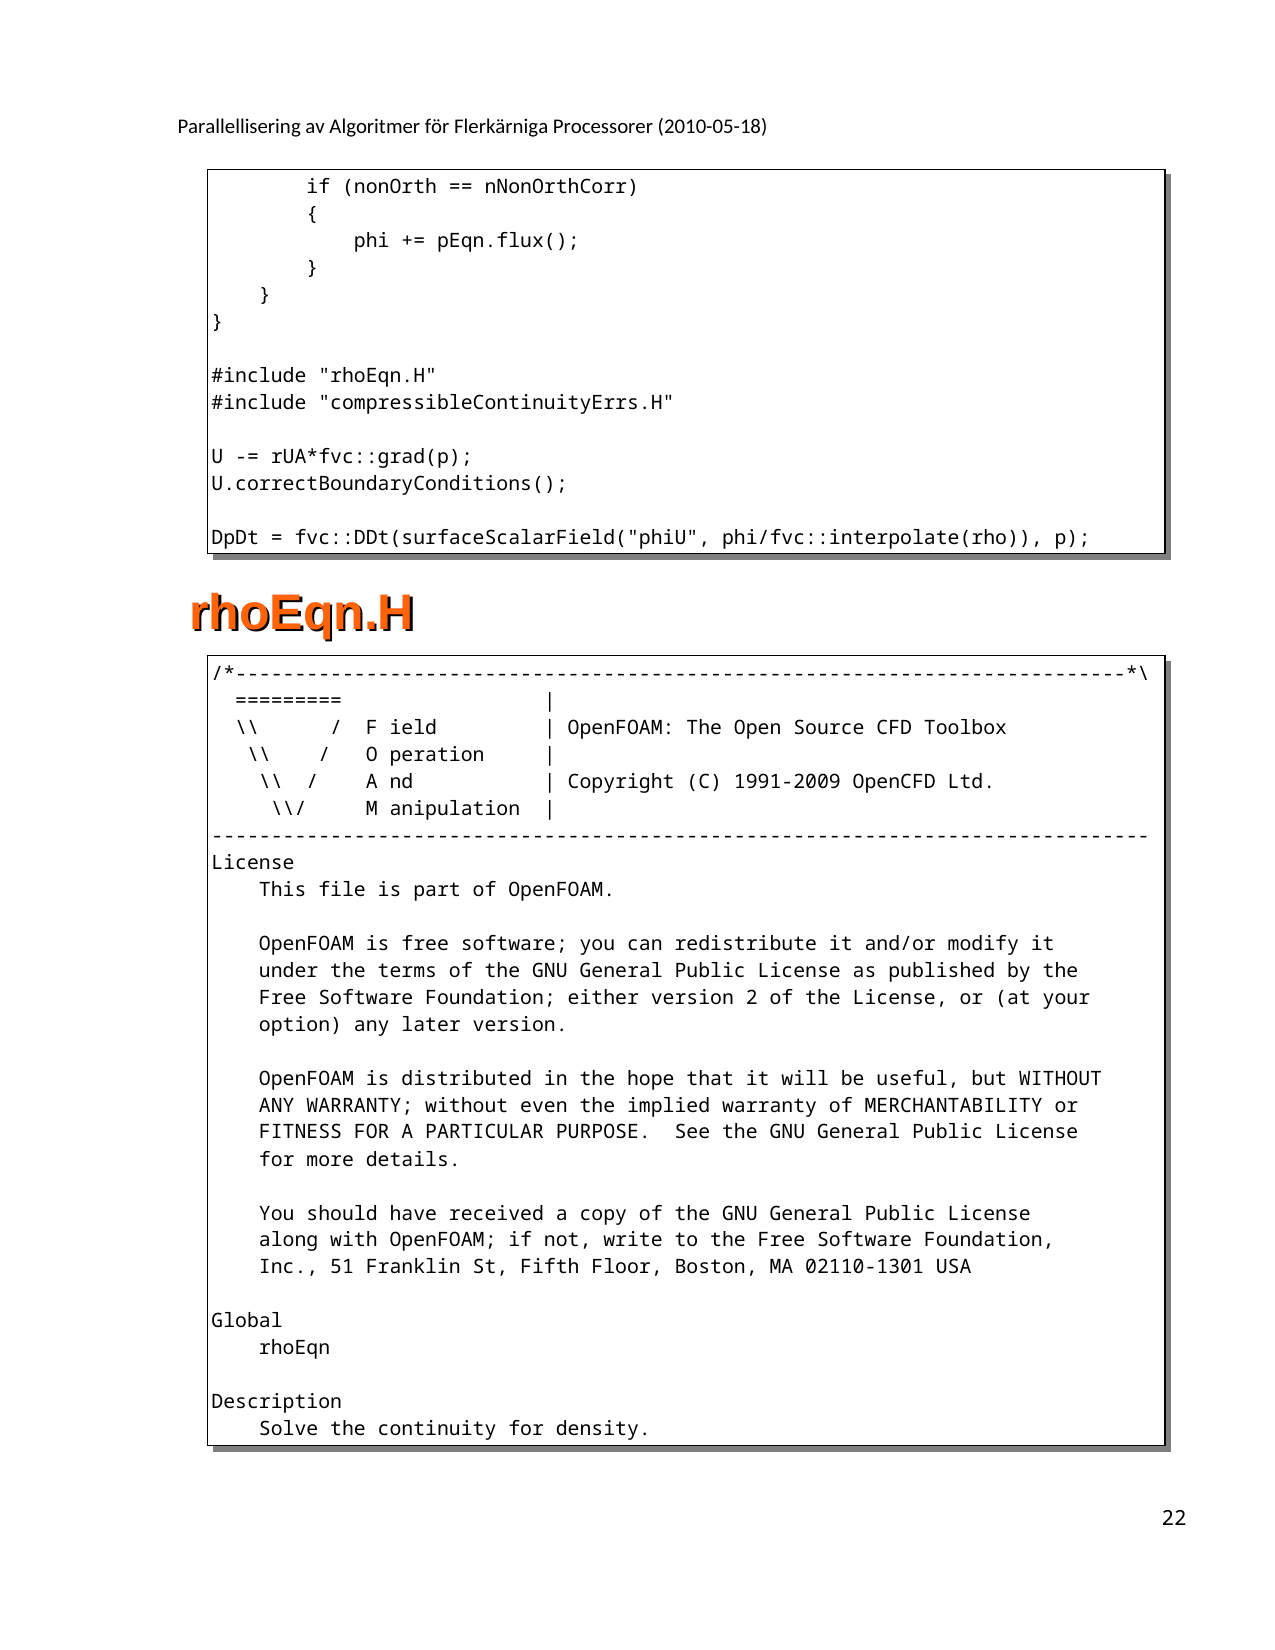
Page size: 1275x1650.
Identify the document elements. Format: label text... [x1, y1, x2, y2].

text OpenFOAM is free software; you can redistribute it and/or modify it [208, 925, 1164, 952]
text FITNESS FOR A PARTICULAR PURPOSE. See the GNU General Public License [208, 1114, 1164, 1141]
text \\ / O peration | [208, 736, 1164, 763]
text U -= rUA*fvc::grad(p); [208, 438, 1164, 465]
text /*---------------------------------------------------------------------------*\ [208, 656, 1164, 682]
text phi += pEqn.flux(); [208, 222, 1164, 249]
subtitle rhoEqn.H [414, 584, 1171, 640]
text Solve the continuity for density. [208, 1411, 1164, 1445]
text #include "compressibleContinuityErrs.H" [208, 384, 1164, 415]
text { [208, 195, 1164, 222]
text if (nonOrth == nNonOrthCorr) [208, 170, 1164, 195]
text along with OpenFOAM; if not, write to the Free Software Foundation, [208, 1222, 1164, 1249]
text } [208, 249, 1164, 276]
text DpDt = fvc::DDt(surfaceScalarField("phiU", phi/fvc::interpolate(rho)), p); [208, 519, 1164, 553]
text \\ / F ield | OpenFOAM: The Open Source CFD Toolbox [208, 709, 1164, 736]
text ------------------------------------------------------------------------------- [208, 817, 1164, 844]
text This file is part of OpenFOAM. [208, 871, 1164, 902]
text Inc., 51 Franklin St, Fifth Floor, Boston, MA 02110-1301 USA [208, 1249, 1164, 1280]
text option) any later version. [208, 1006, 1164, 1037]
text Free Software Foundation; either version 2 of the License, or (at your [208, 979, 1164, 1006]
text OpenFOAM is distributed in the hope that it will be useful, but WITHOUT [208, 1060, 1164, 1087]
text \\ / A nd | Copyright (C) 1991-2009 OpenCFD Ltd. [208, 763, 1164, 790]
text ANY WARRANTY; without even the implied warranty of MERCHANTABILITY or [208, 1087, 1164, 1114]
text Description [208, 1383, 1164, 1411]
text Global [208, 1303, 1164, 1329]
text rhoEqn [208, 1329, 1164, 1361]
text under the terms of the GNU General Public License as published by the [208, 952, 1164, 979]
text ========= | [208, 682, 1164, 709]
text #include "rhoEqn.H" [208, 357, 1164, 384]
text } [208, 303, 1164, 334]
text You should have received a copy of the GNU General Public License [208, 1195, 1164, 1222]
text U.correctBoundaryConditions(); [208, 465, 1164, 496]
text for more details. [208, 1141, 1164, 1172]
text } [208, 276, 1164, 303]
text \\/ M anipulation | [208, 790, 1164, 817]
text License [208, 844, 1164, 871]
